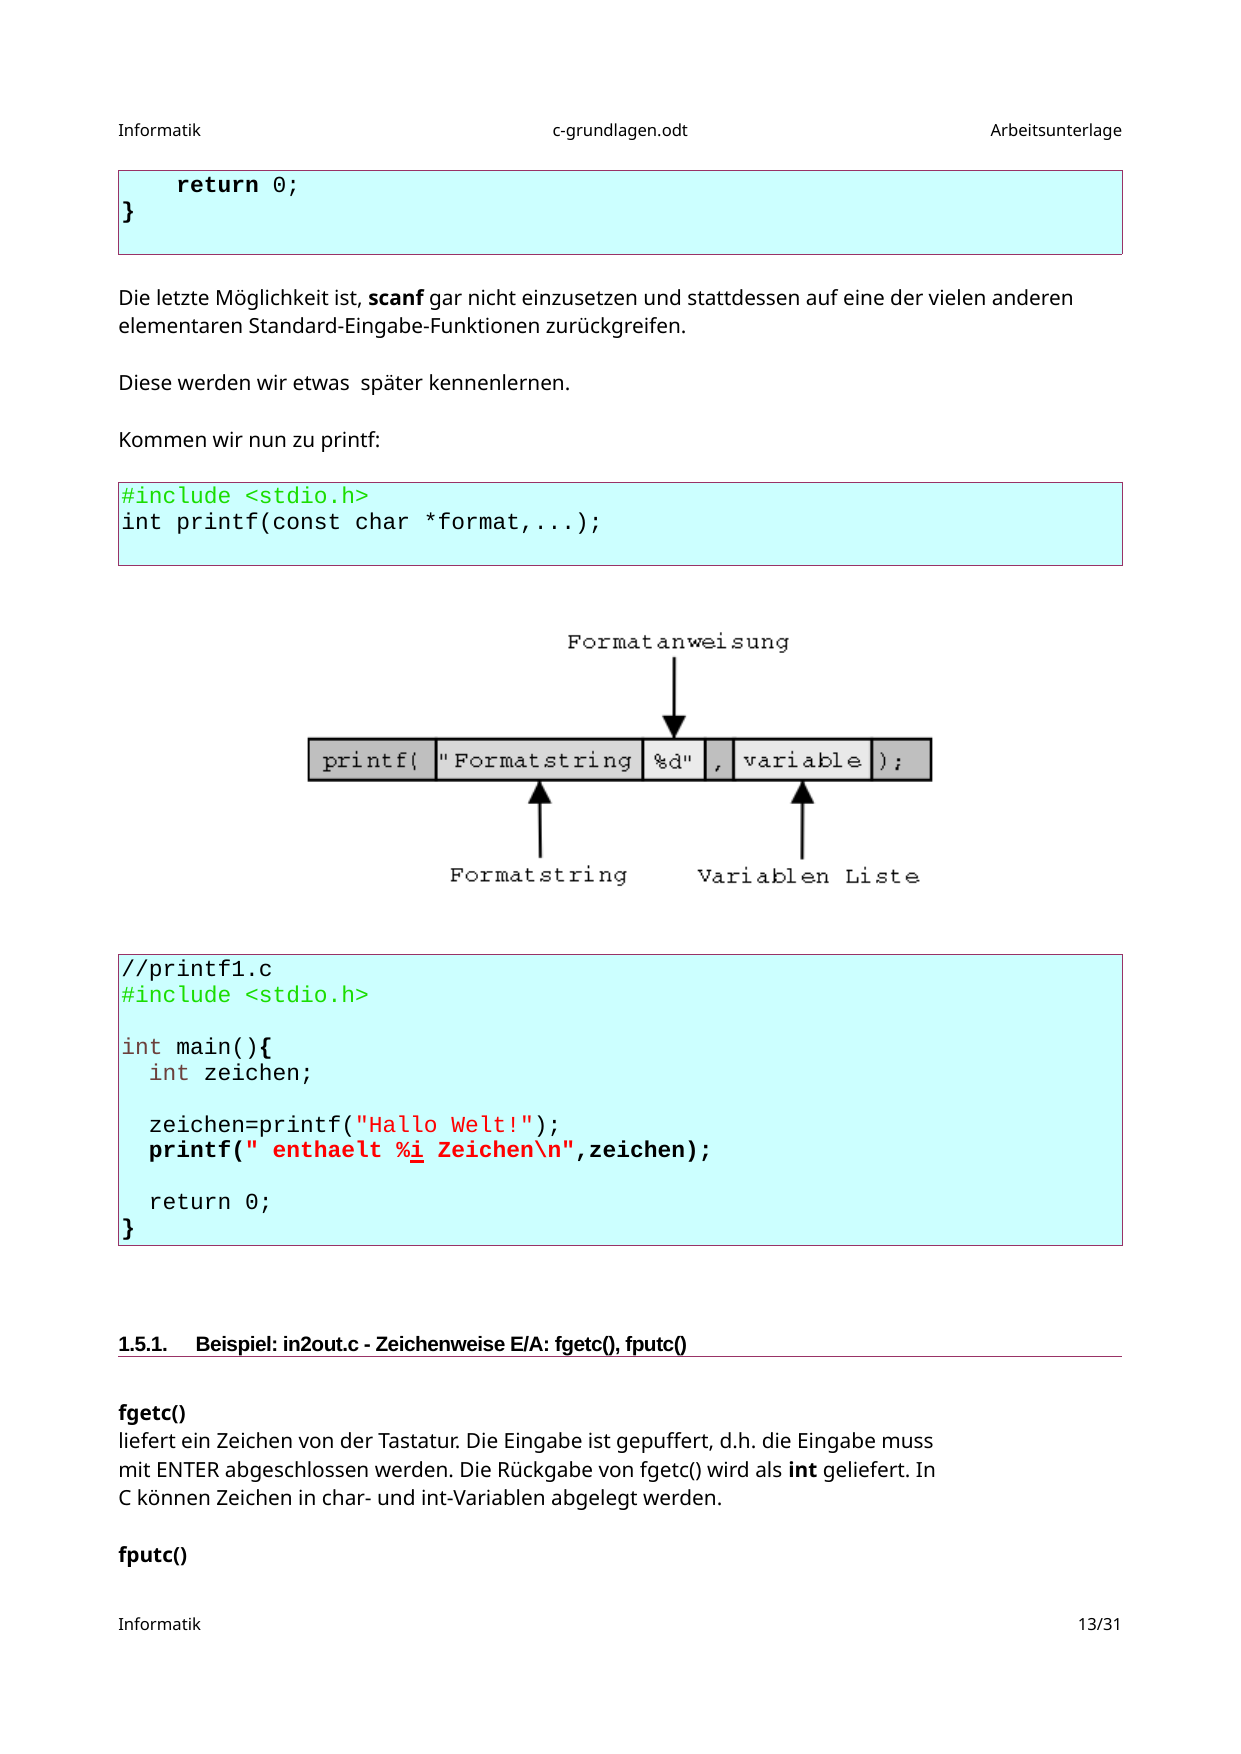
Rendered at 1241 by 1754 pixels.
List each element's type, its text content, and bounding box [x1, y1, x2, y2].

picture [307, 631, 933, 889]
text Die letzte Möglichkeit ist, scanf gar nicht einzusetzen und stattdessen auf eine der vielen anderen elementaren Standard-Eingabe-Funktionen zurückgreifen. [118, 283, 1122, 339]
text return 0; } [119, 171, 1122, 222]
text //printf1.c [119, 955, 1122, 980]
subtitle Beispiel: in2out.c - Zeichenweise E/A: fgetc(), fputc() [118, 1332, 1122, 1356]
text fgetc() [118, 1398, 1122, 1426]
text #include <stdio.h> int printf(const char *format,...); [119, 483, 1122, 533]
text C können Zeichen in char- und int-Variablen abgelegt werden. [118, 1483, 1122, 1512]
text Diese werden wir etwas später kennenlernen. [118, 368, 1122, 396]
text Kommen wir nun zu printf: [118, 425, 1122, 453]
text int zeichen; zeichen=printf("Hallo Welt!"); printf(" enthaelt %i Zeichen\n",zeichen); return 0; } [119, 1058, 1122, 1245]
text mit ENTER abgeschlossen werden. Die Rückgabe von fgetc() wird als int geliefert. In [118, 1455, 1122, 1483]
text fputc() [118, 1540, 1122, 1569]
text liefert ein Zeichen von der Tastatur. Die Eingabe ist gepuffert, d.h. die Eingabe muss [118, 1426, 1122, 1455]
text #include <stdio.h> int main(){ [119, 980, 1122, 1058]
